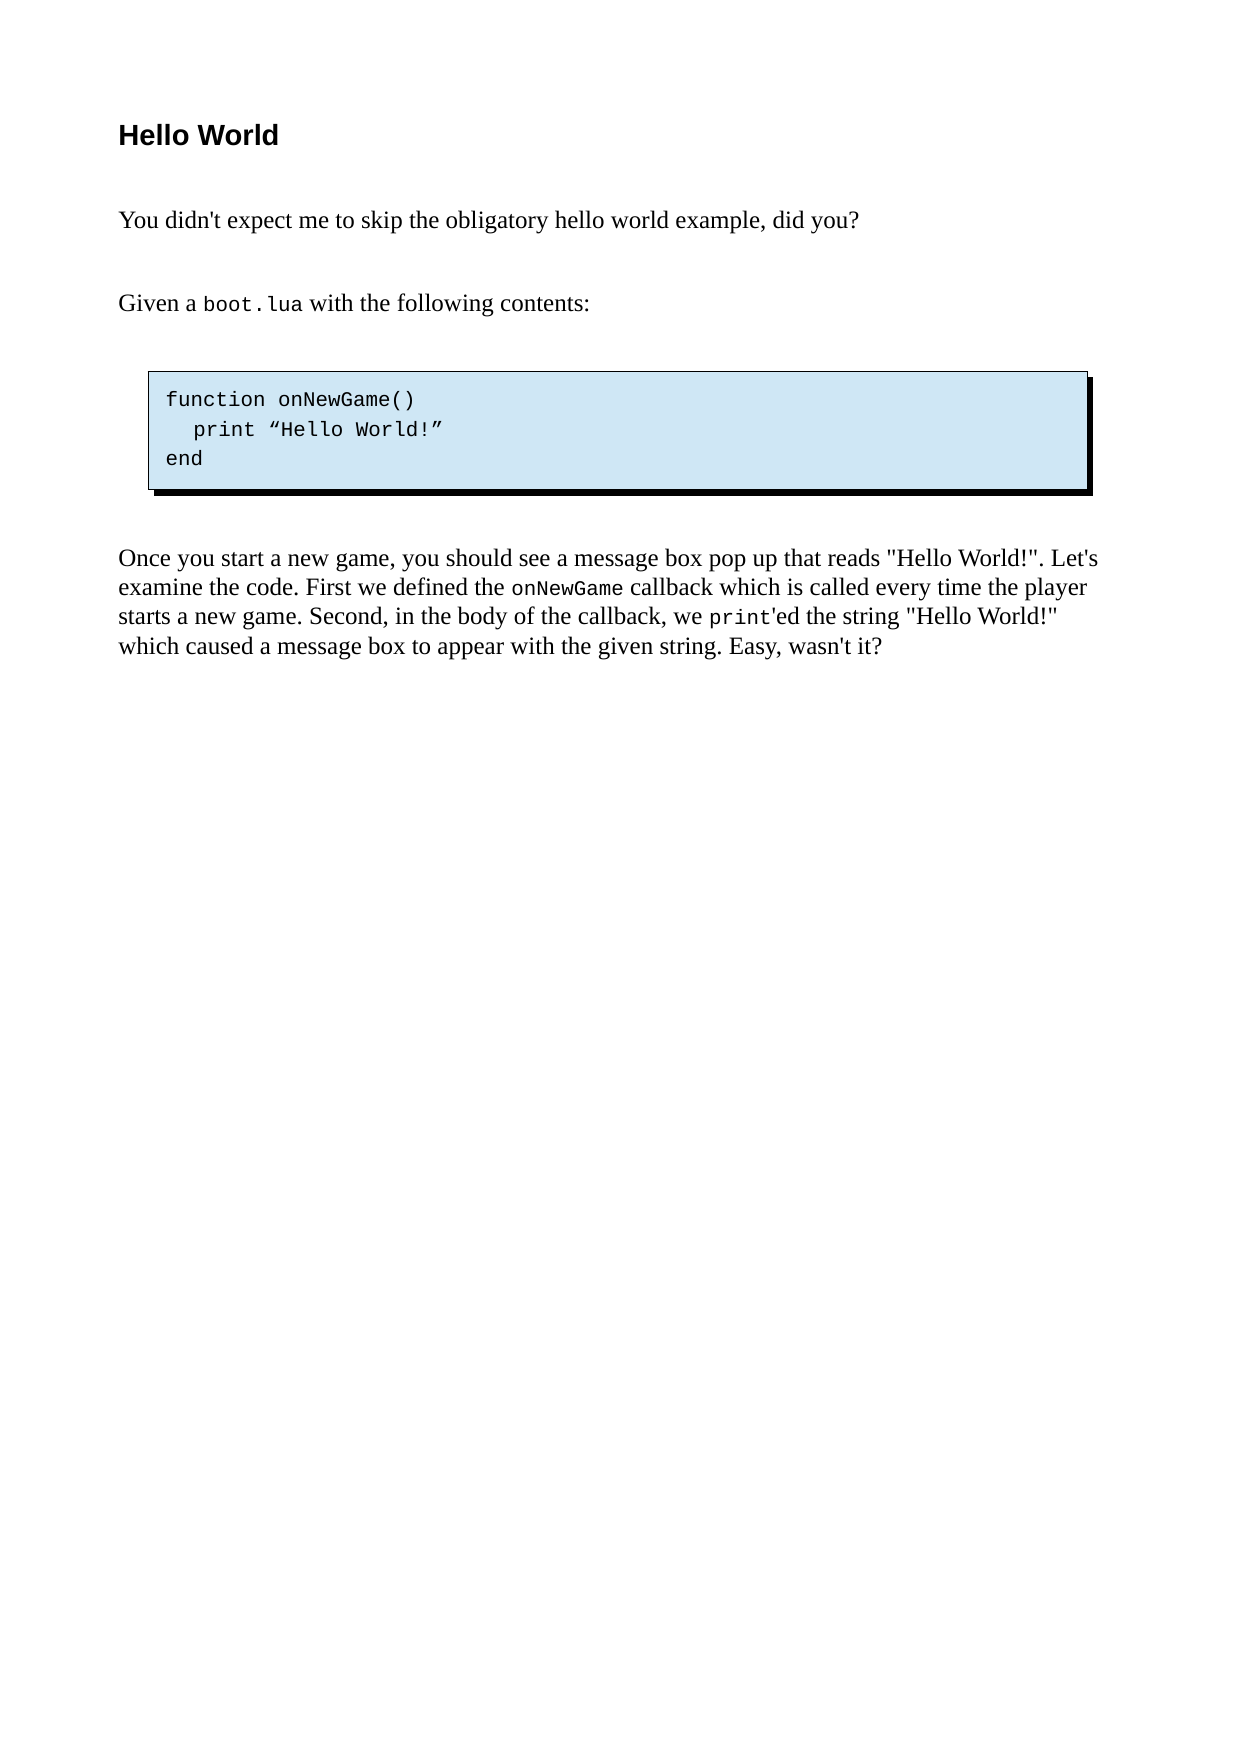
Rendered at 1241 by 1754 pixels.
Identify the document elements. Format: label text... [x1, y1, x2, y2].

text You didn't expect me to skip the obligatory hello world example, did you? [118, 205, 1122, 234]
text print “Hello World!” [149, 401, 1087, 430]
text function onNewGame() [149, 372, 1087, 401]
text Once you start a new game, you should see a message box pop up that reads "Hello World!". Let's examine the code. First we defined the onNewGame callback which is called every time the player starts a new game. Second, in the body of the callback, we print'ed the string "Hello World!" which caused a message box to appear with the given string. Easy, wasn't it? [118, 543, 1122, 659]
subtitle Hello World [118, 118, 1122, 152]
text end [149, 430, 1087, 489]
text Given a boot.lua with the following contents: [118, 288, 1122, 317]
